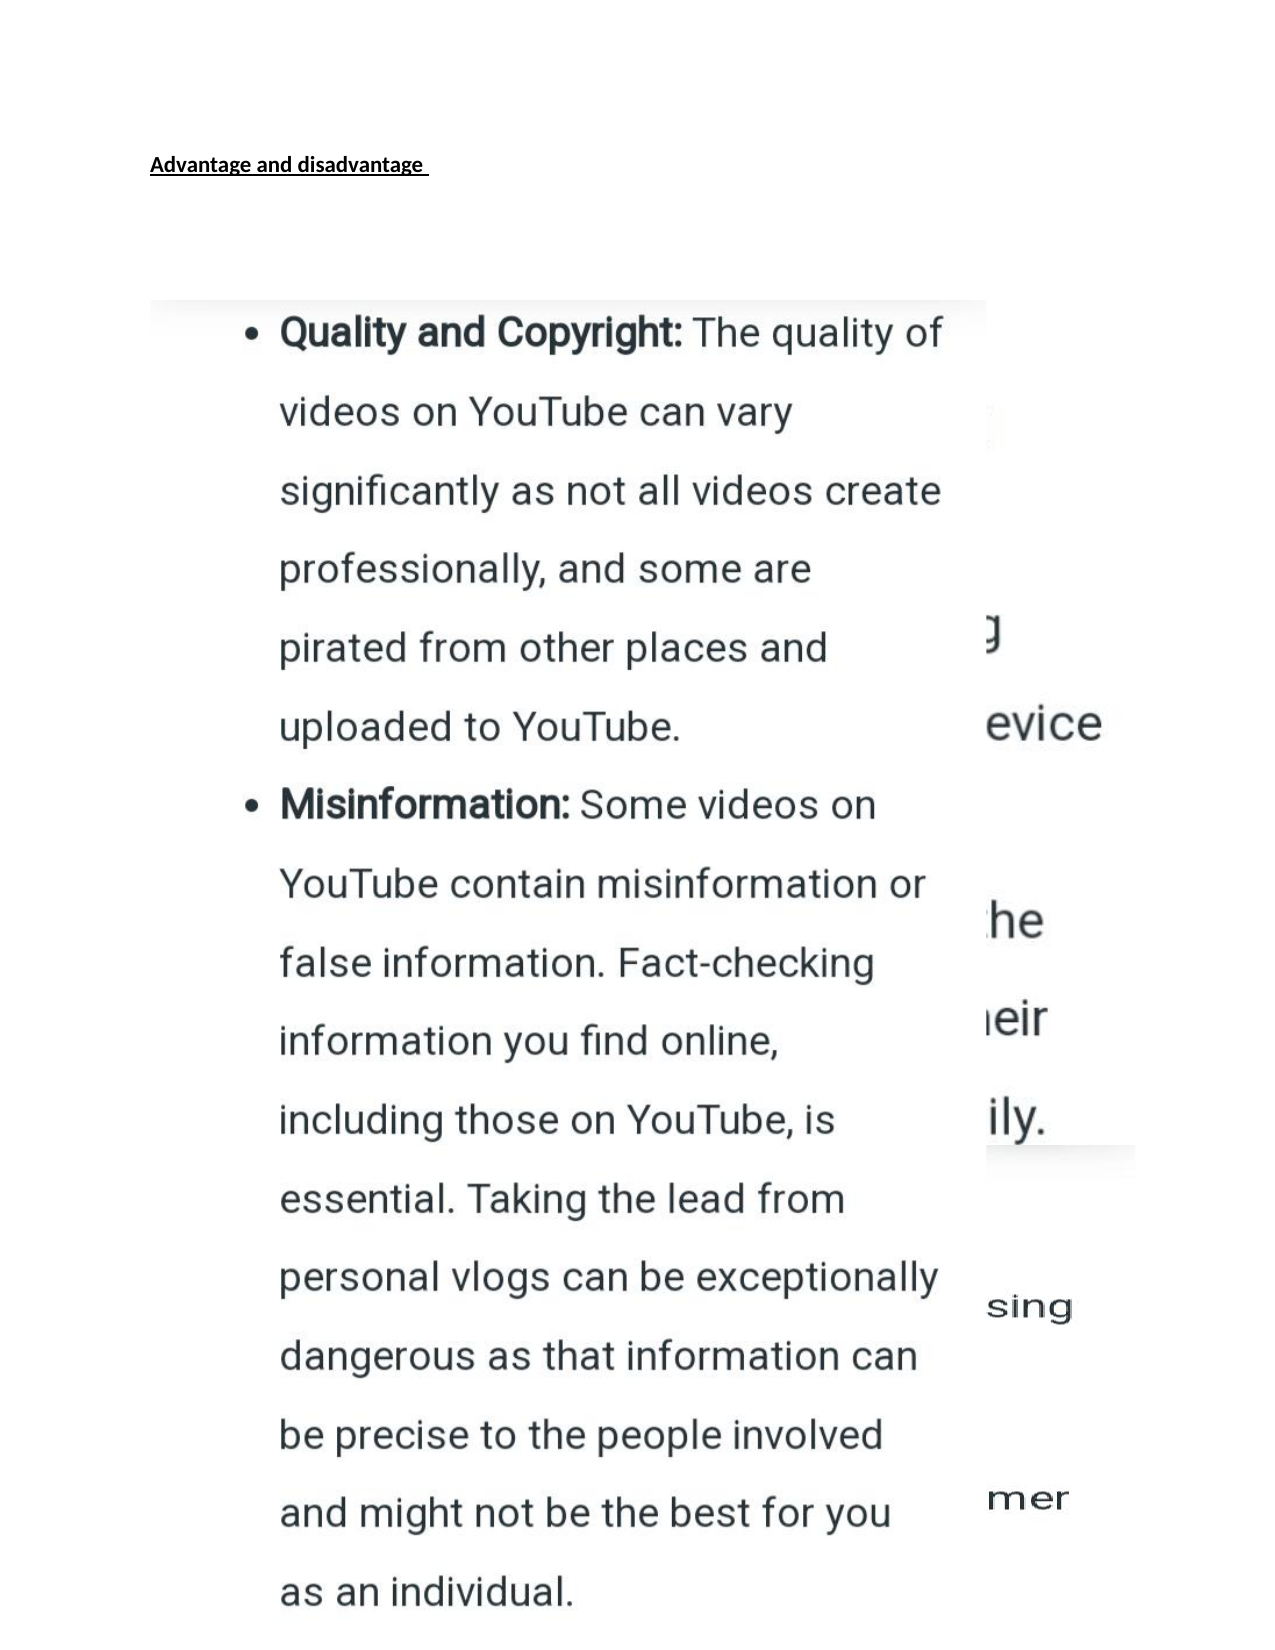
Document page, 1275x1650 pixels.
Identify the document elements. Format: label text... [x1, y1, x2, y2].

text Advantage and disadvantage [150, 150, 1125, 178]
